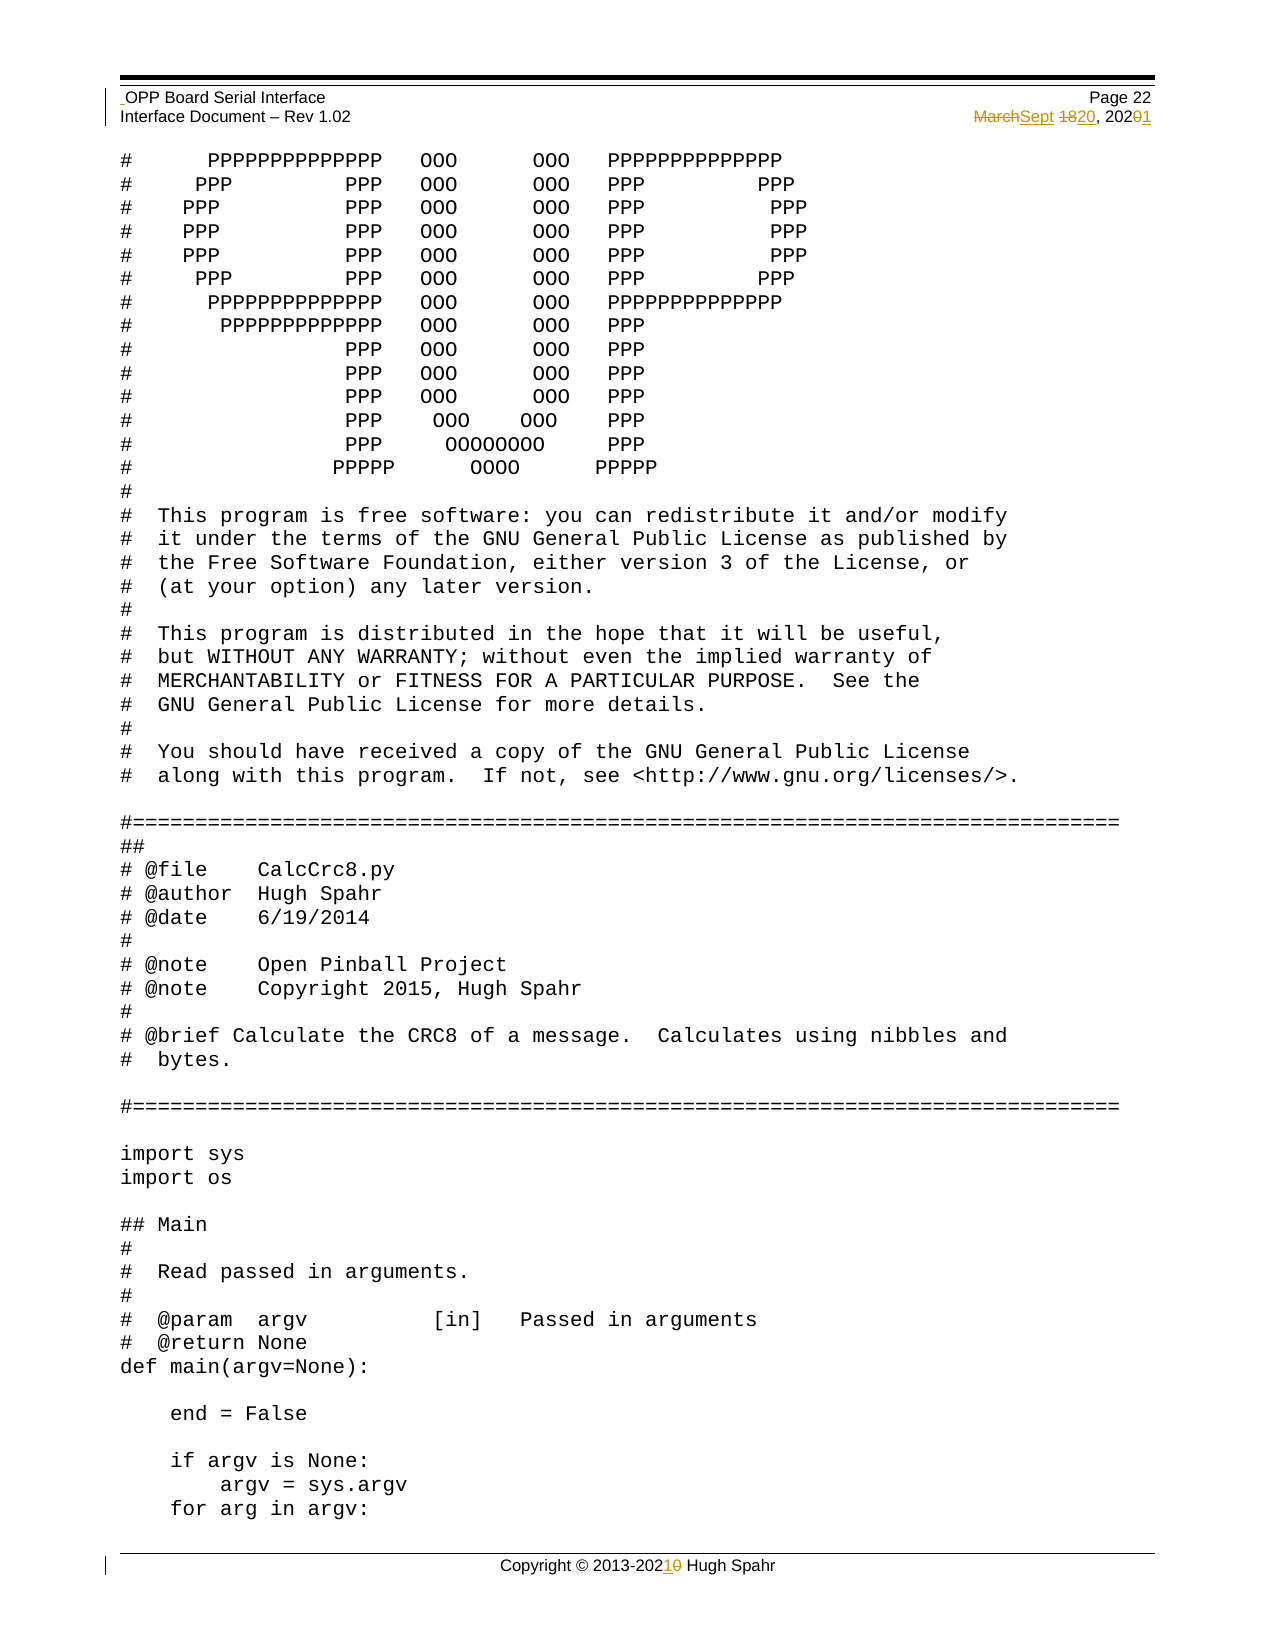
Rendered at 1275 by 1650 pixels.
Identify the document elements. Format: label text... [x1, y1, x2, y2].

text # PPP OOOOOOOO PPP [120, 434, 1155, 457]
text # This program is free software: you can redistribute it and/or modify [120, 505, 1155, 528]
text # [120, 930, 1155, 954]
text # @note Copyright 2015, Hugh Spahr [120, 978, 1155, 1001]
text # PPP PPP OOO OOO PPP PPP [120, 174, 1155, 197]
text # PPPPPPPPPPPPPP OOO OOO PPPPPPPPPPPPPP [120, 150, 1155, 174]
text ## Main [120, 1214, 1155, 1238]
text # PPP PPP OOO OOO PPP PPP [120, 244, 1155, 268]
text # along with this program. If not, see <http://www.gnu.org/licenses/>. [120, 765, 1155, 788]
text # Read passed in arguments. [120, 1261, 1155, 1285]
text # PPPPPPPPPPPPPP OOO OOO PPPPPPPPPPPPPP [120, 292, 1155, 316]
text # You should have received a copy of the GNU General Public License [120, 741, 1155, 765]
text # [120, 599, 1155, 623]
text # bytes. [120, 1048, 1155, 1072]
text # GNU General Public License for more details. [120, 694, 1155, 717]
text def main(argv=None): [120, 1356, 1155, 1379]
text # PPP PPP OOO OOO PPP PPP [120, 197, 1155, 221]
text # PPP OOO OOO PPP [120, 363, 1155, 386]
text # [120, 717, 1155, 741]
text # the Free Software Foundation, either version 3 of the License, or [120, 552, 1155, 576]
text # PPP PPP OOO OOO PPP PPP [120, 268, 1155, 292]
text # [120, 1238, 1155, 1261]
text end = False [120, 1403, 1155, 1427]
text # @note Open Pinball Project [120, 954, 1155, 978]
text import os [120, 1167, 1155, 1190]
text # [120, 1285, 1155, 1309]
text #=============================================================================== [120, 1096, 1155, 1119]
text for arg in argv: [120, 1498, 1155, 1521]
text # PPP OOO OOO PPP [120, 339, 1155, 363]
text # @author Hugh Spahr [120, 883, 1155, 907]
text # @brief Calculate the CRC8 of a message. Calculates using nibbles and [120, 1025, 1155, 1048]
text argv = sys.argv [120, 1474, 1155, 1498]
text # @return None [120, 1332, 1155, 1356]
text # @date 6/19/2014 [120, 907, 1155, 930]
text ## [120, 836, 1155, 859]
text # (at your option) any later version. [120, 576, 1155, 599]
text import sys [120, 1143, 1155, 1167]
text # MERCHANTABILITY or FITNESS FOR A PARTICULAR PURPOSE. See the [120, 670, 1155, 694]
text # PPP PPP OOO OOO PPP PPP [120, 221, 1155, 244]
text # @param argv [in] Passed in arguments [120, 1309, 1155, 1332]
text # PPPPPPPPPPPPP OOO OOO PPP [120, 316, 1155, 339]
text # [120, 481, 1155, 505]
text # @file CalcCrc8.py [120, 859, 1155, 883]
text # PPP OOO OOO PPP [120, 410, 1155, 434]
text if argv is None: [120, 1451, 1155, 1474]
text # it under the terms of the GNU General Public License as published by [120, 528, 1155, 552]
text #=============================================================================== [120, 812, 1155, 836]
text # This program is distributed in the hope that it will be useful, [120, 623, 1155, 647]
text # PPP OOO OOO PPP [120, 386, 1155, 410]
text # PPPPP OOOO PPPPP [120, 457, 1155, 481]
text # but WITHOUT ANY WARRANTY; without even the implied warranty of [120, 647, 1155, 670]
text # [120, 1001, 1155, 1025]
